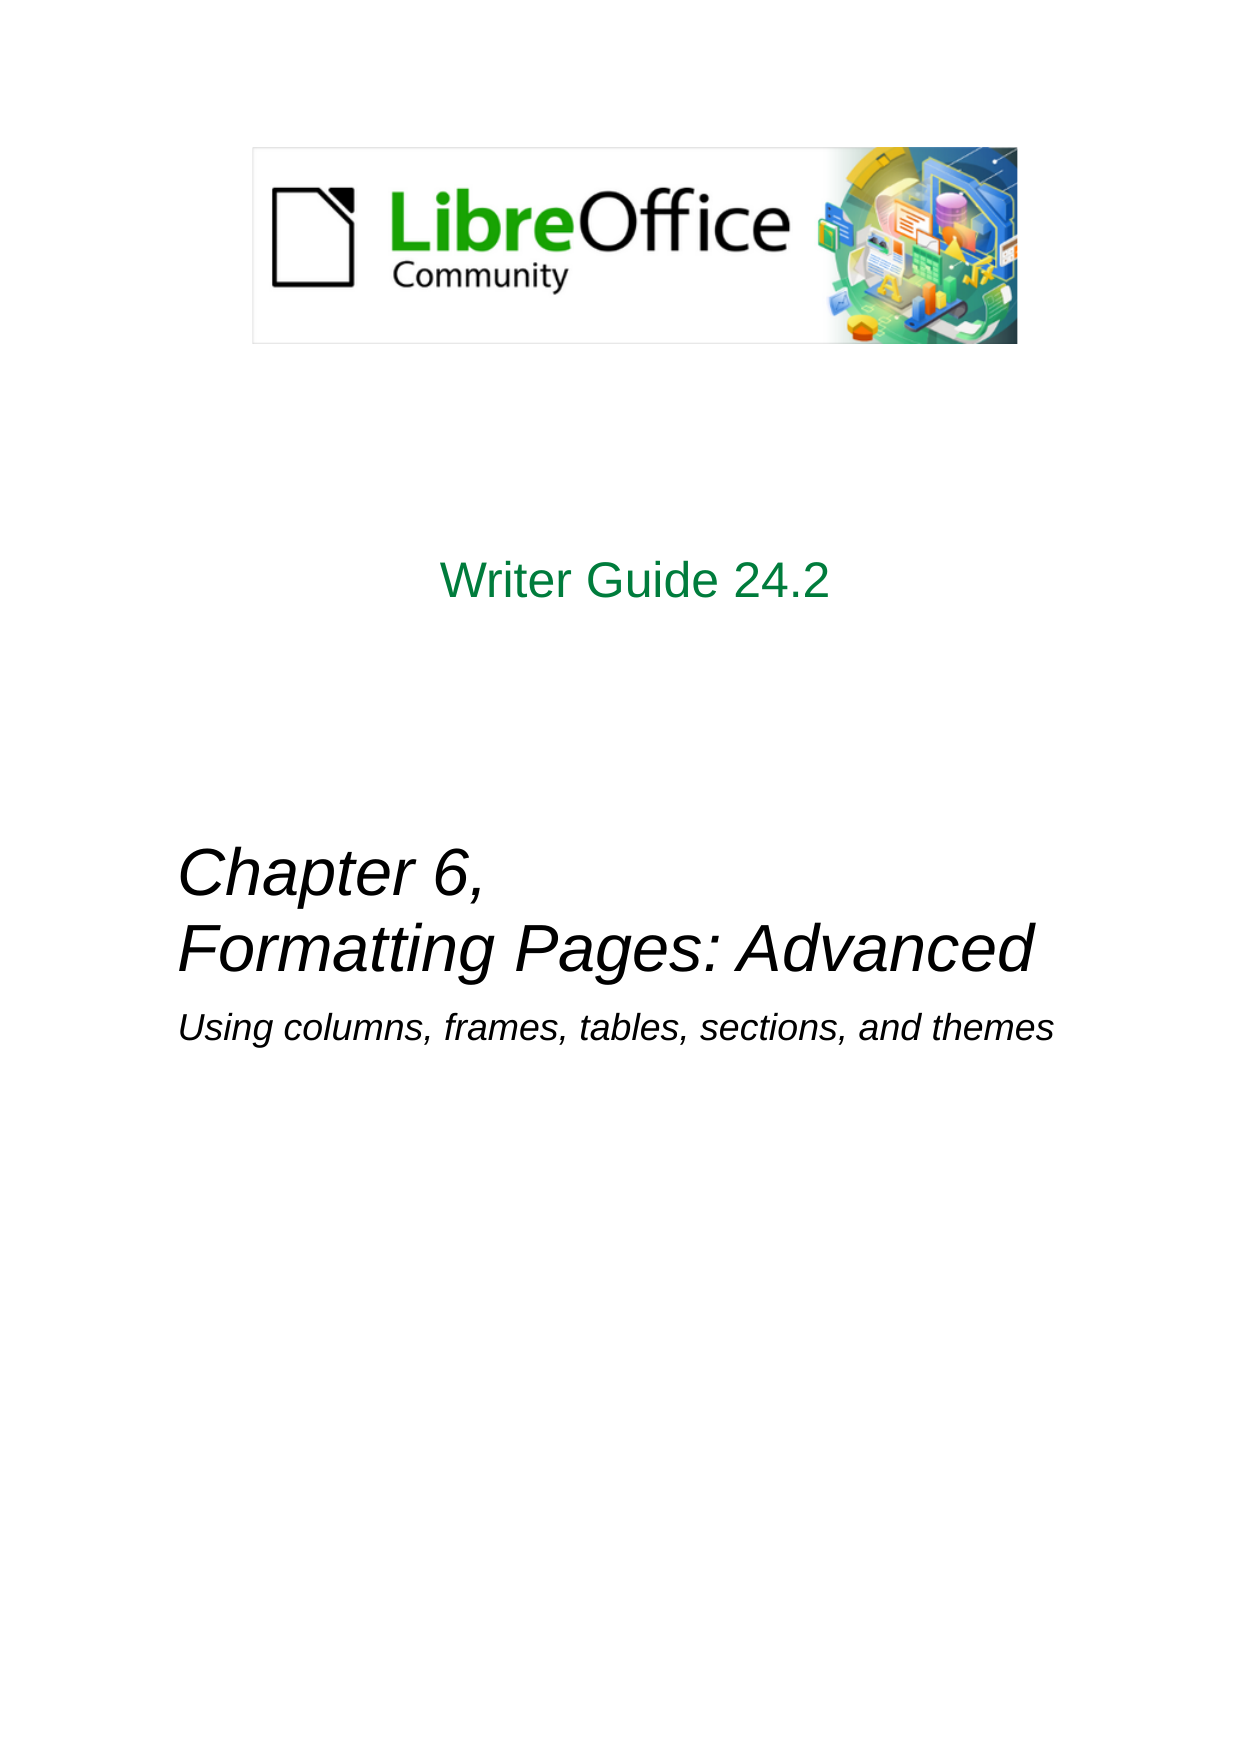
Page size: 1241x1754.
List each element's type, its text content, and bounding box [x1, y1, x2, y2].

text Writer Guide 24.2 [177, 550, 1093, 608]
picture [252, 147, 1018, 344]
title Chapter 6, Formatting Pages: Advanced [177, 833, 1093, 986]
subtitle Using columns, frames, tables, sections, and themes [177, 1006, 1093, 1049]
